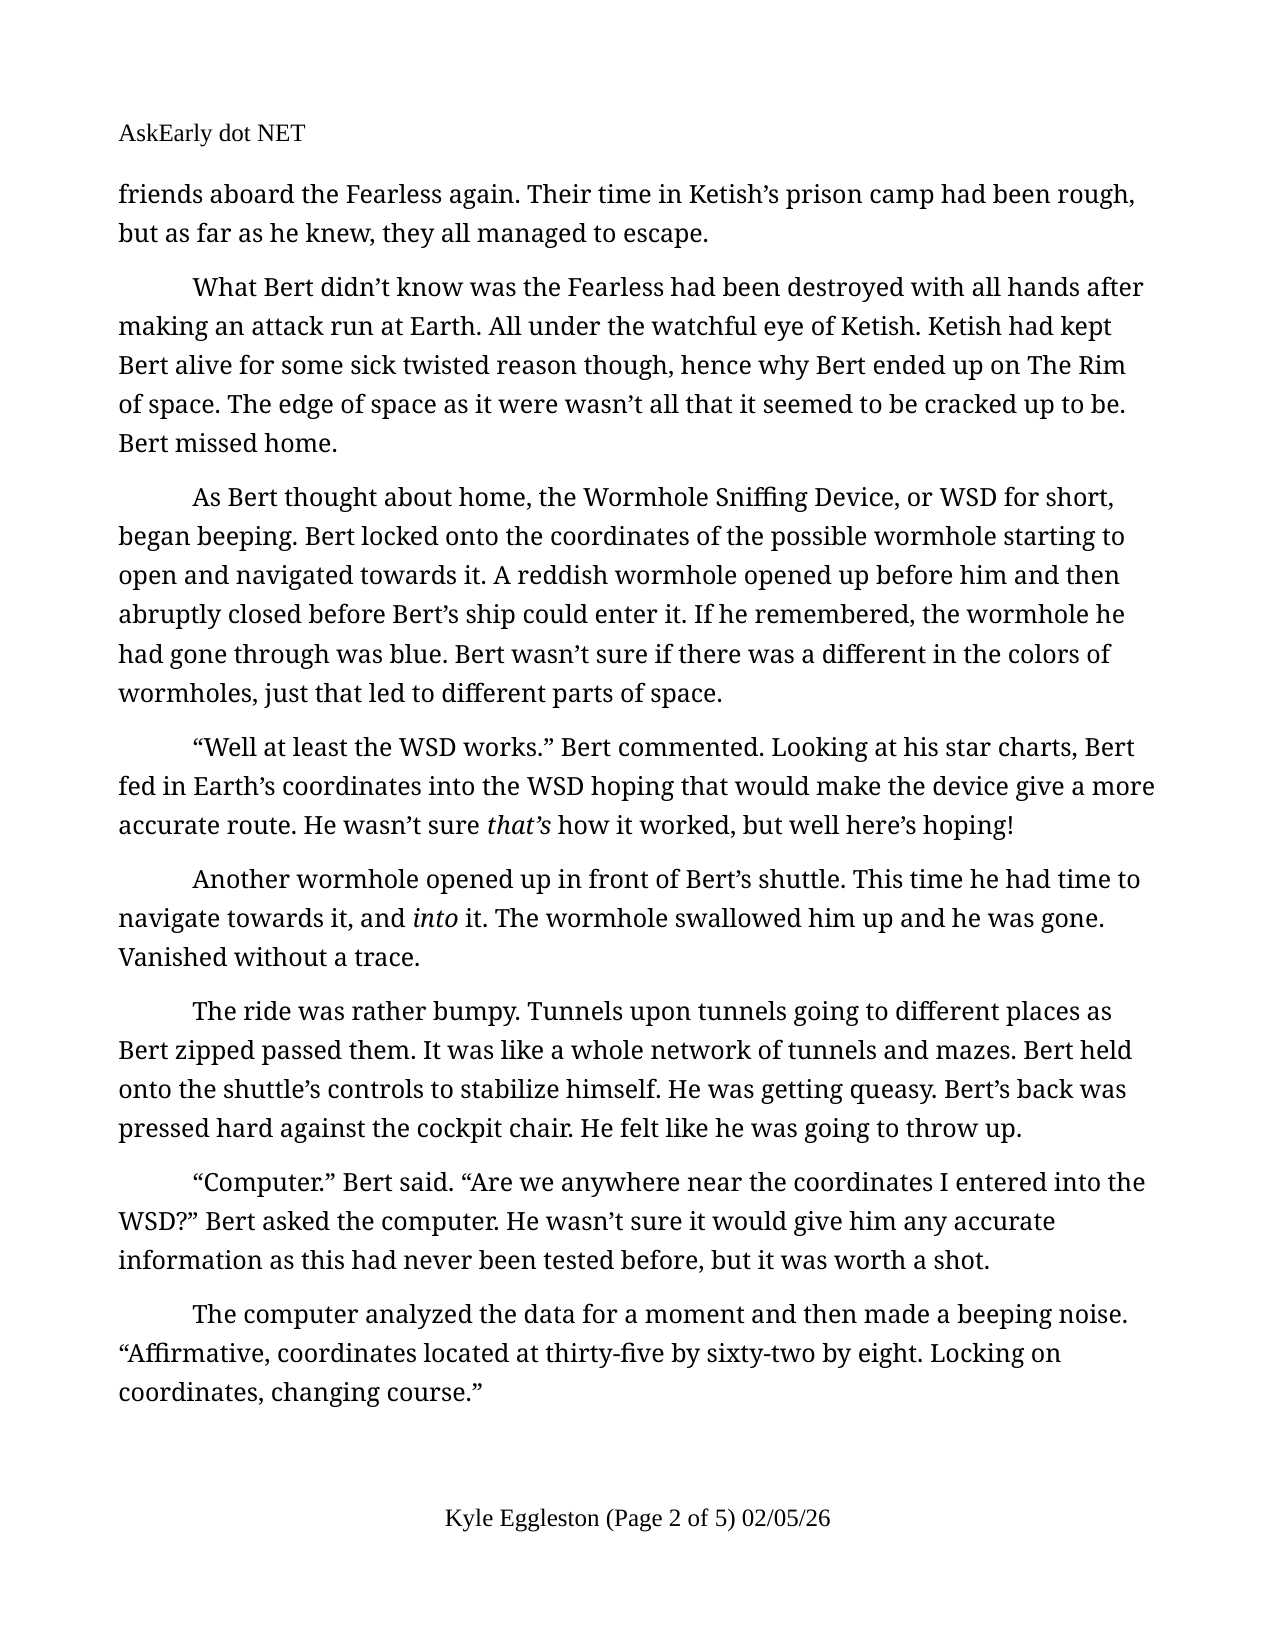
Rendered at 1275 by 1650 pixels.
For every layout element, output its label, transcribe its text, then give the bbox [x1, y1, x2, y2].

text The ride was rather bumpy. Tunnels upon tunnels going to different places as Bert zipped passed them. It was like a whole network of tunnels and mazes. Bert held onto the shuttle’s controls to stabilize himself. He was getting queasy. Bert’s back was pressed hard against the cockpit chair. He felt like he was going to throw up. [118, 993, 1157, 1145]
text What Bert didn’t know was the Fearless had been destroyed with all hands after making an attack run at Earth. All under the watchful eye of Ketish. Ketish had kept Bert alive for some sick twisted reason though, hence why Bert ended up on The Rim of space. The edge of space as it were wasn’t all that it seemed to be cracked up to be. Bert missed home. [118, 269, 1157, 460]
text “Computer.” Bert said. “Are we anywhere near the coordinates I entered into the WSD?” Bert asked the computer. He wasn’t sure it would give him any accurate information as this had never been tested before, but it was worth a shot. [118, 1165, 1157, 1277]
text As Bert thought about home, the Wormhole Sniffing Device, or WSD for short, began beeping. Bert locked onto the coordinates of the possible wormhole starting to open and navigated towards it. A reddish wormhole opened up before him and then abruptly closed before Bert’s ship could enter it. If he remembered, the wormhole he had gone through was blue. Bert wasn’t sure if there was a different in the colors of wormholes, just that led to different parts of space. [118, 480, 1157, 709]
text friends aboard the Fearless again. Their time in Ketish’s prison camp had been rough, but as far as he knew, they all managed to escape. [118, 176, 1157, 249]
text The computer analyzed the data for a moment and then made a beeping noise. “Affirmative, coordinates located at thirty-five by sixty-two by eight. Locking on coordinates, changing course.” [118, 1297, 1157, 1409]
text Another wormhole opened up in front of Bert’s shuttle. This time he had time to navigate towards it, and into it. The wormhole swallowed him up and he was gone. Vanished without a trace. [118, 861, 1157, 974]
text “Well at least the WSD works.” Bert commented. Looking at his star charts, Bert fed in Earth’s coordinates into the WSD hoping that would make the device give a more accurate route. He wasn’t sure that’s how it worked, but well here’s hoping! [118, 729, 1157, 842]
